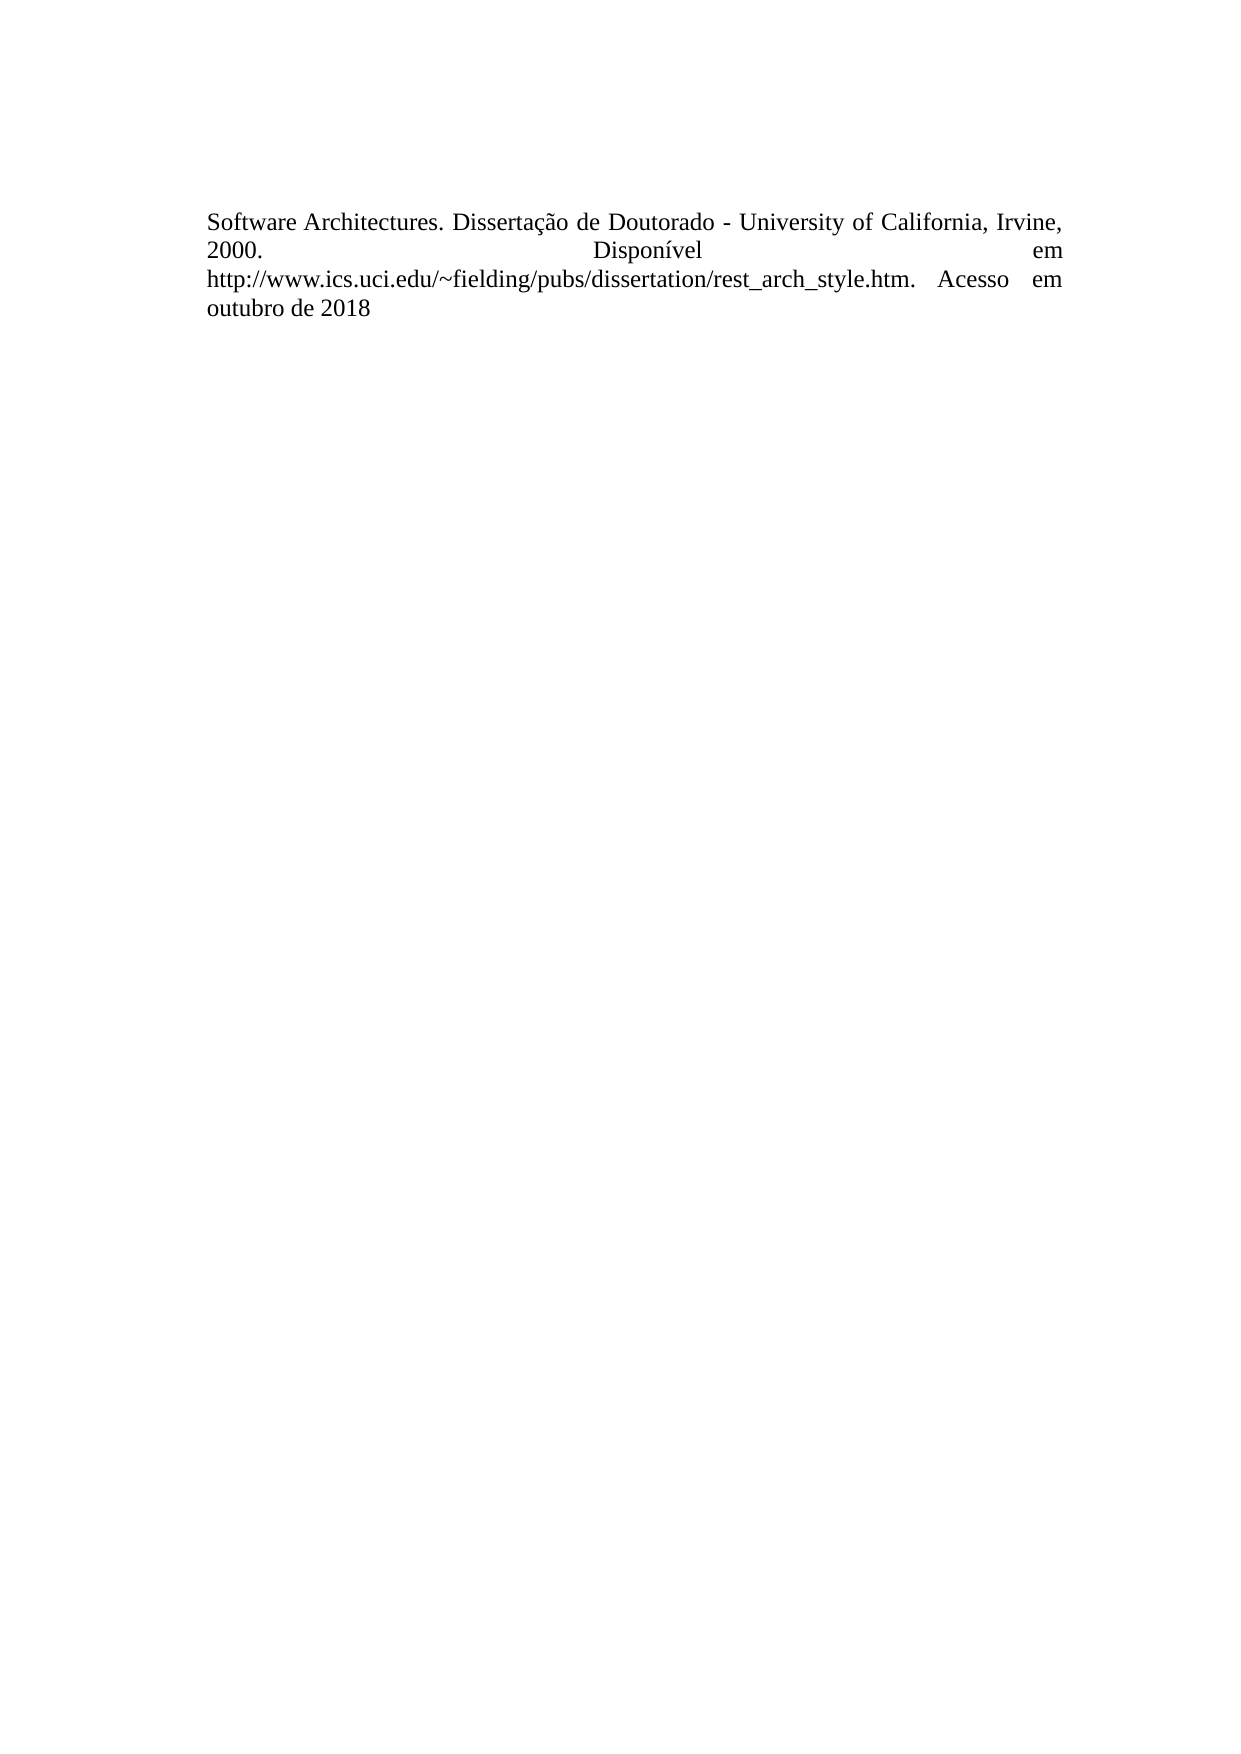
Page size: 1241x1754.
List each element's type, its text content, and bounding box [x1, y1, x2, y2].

text Software Architectures. Dissertação de Doutorado - University of California, Irvine, 2000. Disponível em http://www.ics.uci.edu/~fielding/pubs/dissertation/rest_arch_style.htm. Acesso em outubro de 2018 [177, 207, 1063, 322]
